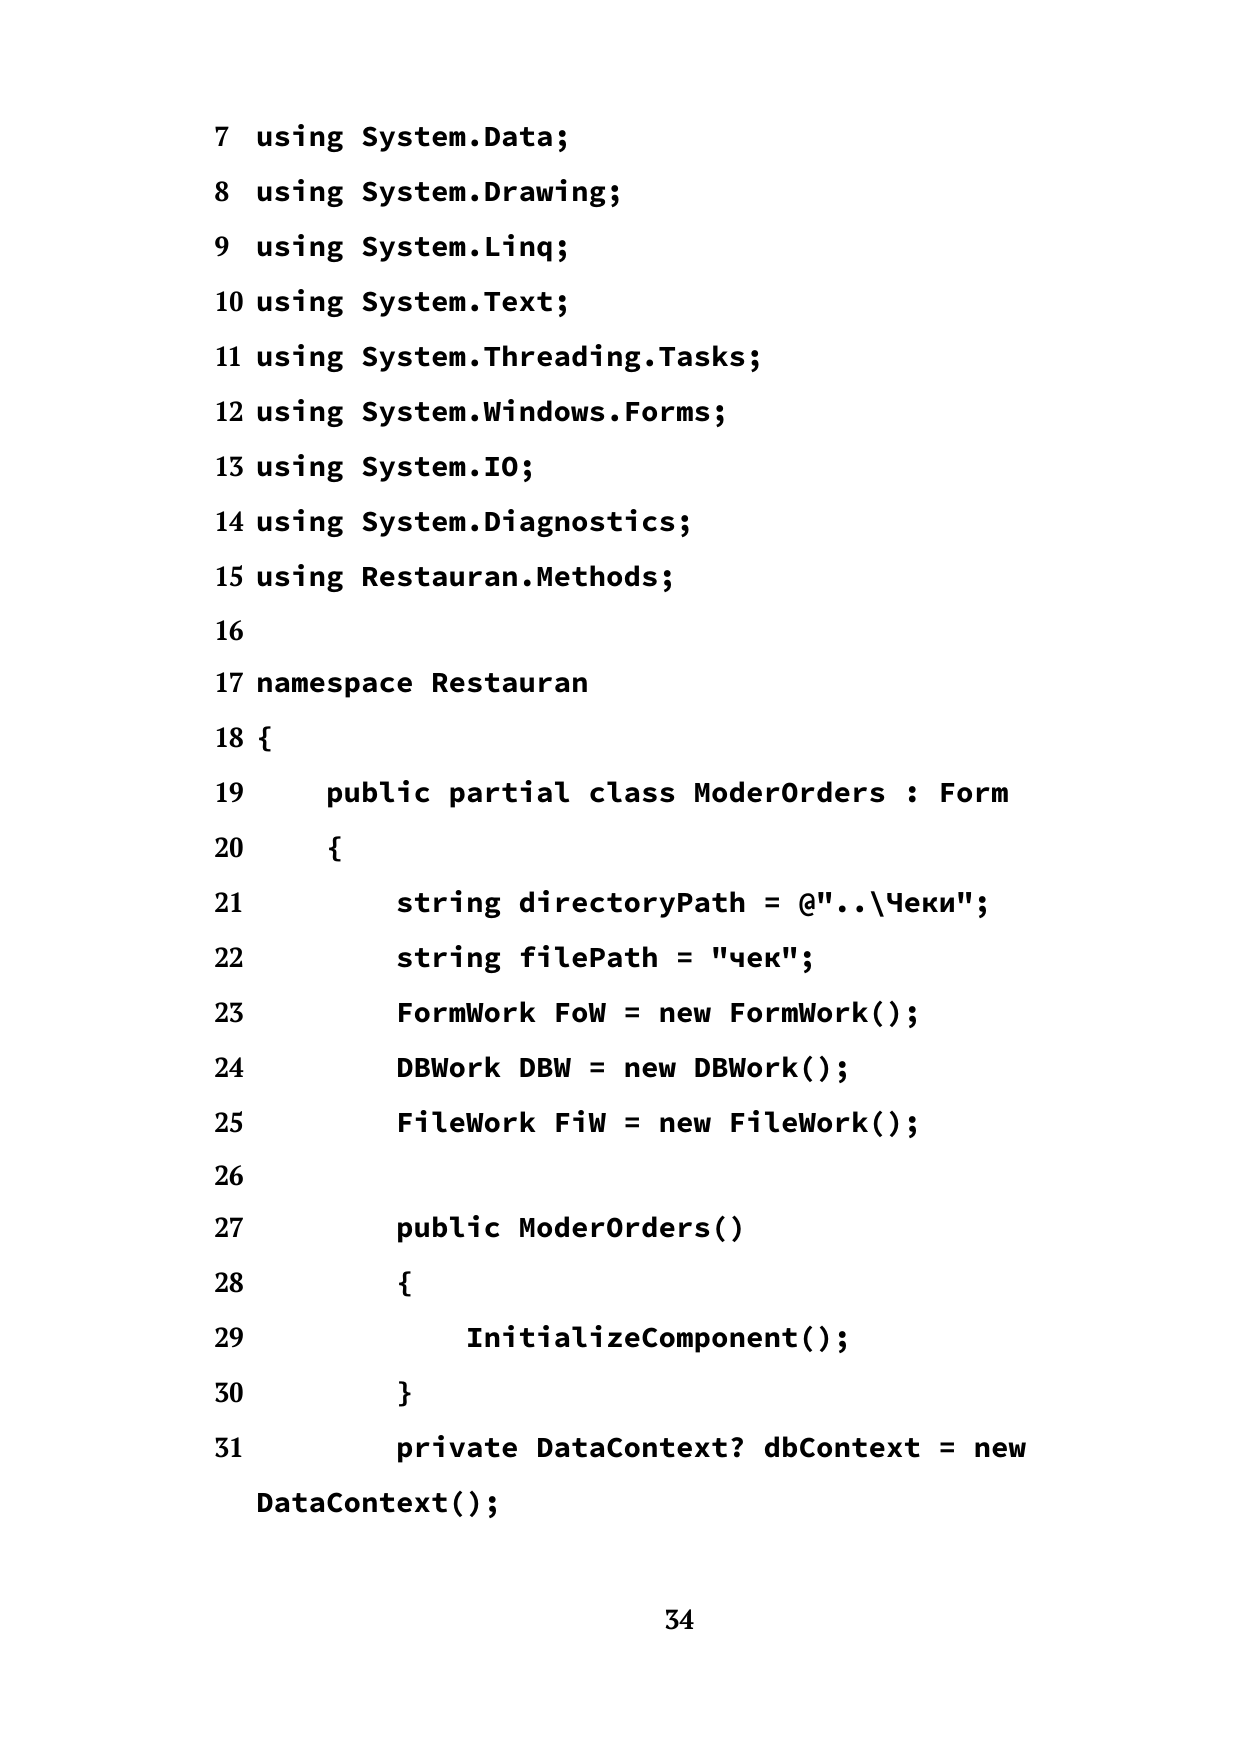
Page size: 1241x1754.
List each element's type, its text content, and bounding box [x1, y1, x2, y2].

list using System.Drawing; [214, 173, 1181, 210]
list using System.Diagnostics; [214, 503, 1181, 540]
list DBWork DBW = new DBWork(); [214, 1048, 1181, 1085]
list using System.IO; [214, 448, 1181, 485]
list { [214, 718, 1181, 755]
list FormWork FoW = new FormWork(); [214, 993, 1181, 1030]
list InitializeComponent(); [214, 1319, 1181, 1355]
list { [214, 828, 1181, 865]
list using System.Data; [214, 118, 1181, 155]
list { [214, 1264, 1181, 1300]
list using Restauran.Methods; [214, 558, 1181, 595]
list namespace Restauran [214, 663, 1181, 700]
list using System.Windows.Forms; [214, 393, 1181, 430]
list private DataContext? dbContext = new DataContext(); [214, 1429, 1181, 1520]
list using System.Threading.Tasks; [214, 338, 1181, 375]
list } [214, 1374, 1181, 1410]
list FileWork FiW = new FileWork(); [214, 1103, 1181, 1140]
list string filePath = "чек"; [214, 938, 1181, 975]
list public ModerOrders() [214, 1209, 1181, 1245]
list public partial class ModerOrders : Form [214, 773, 1181, 810]
list string directoryPath = @"..\Чеки"; [214, 883, 1181, 920]
list using System.Linq; [214, 228, 1181, 265]
list using System.Text; [214, 283, 1181, 320]
